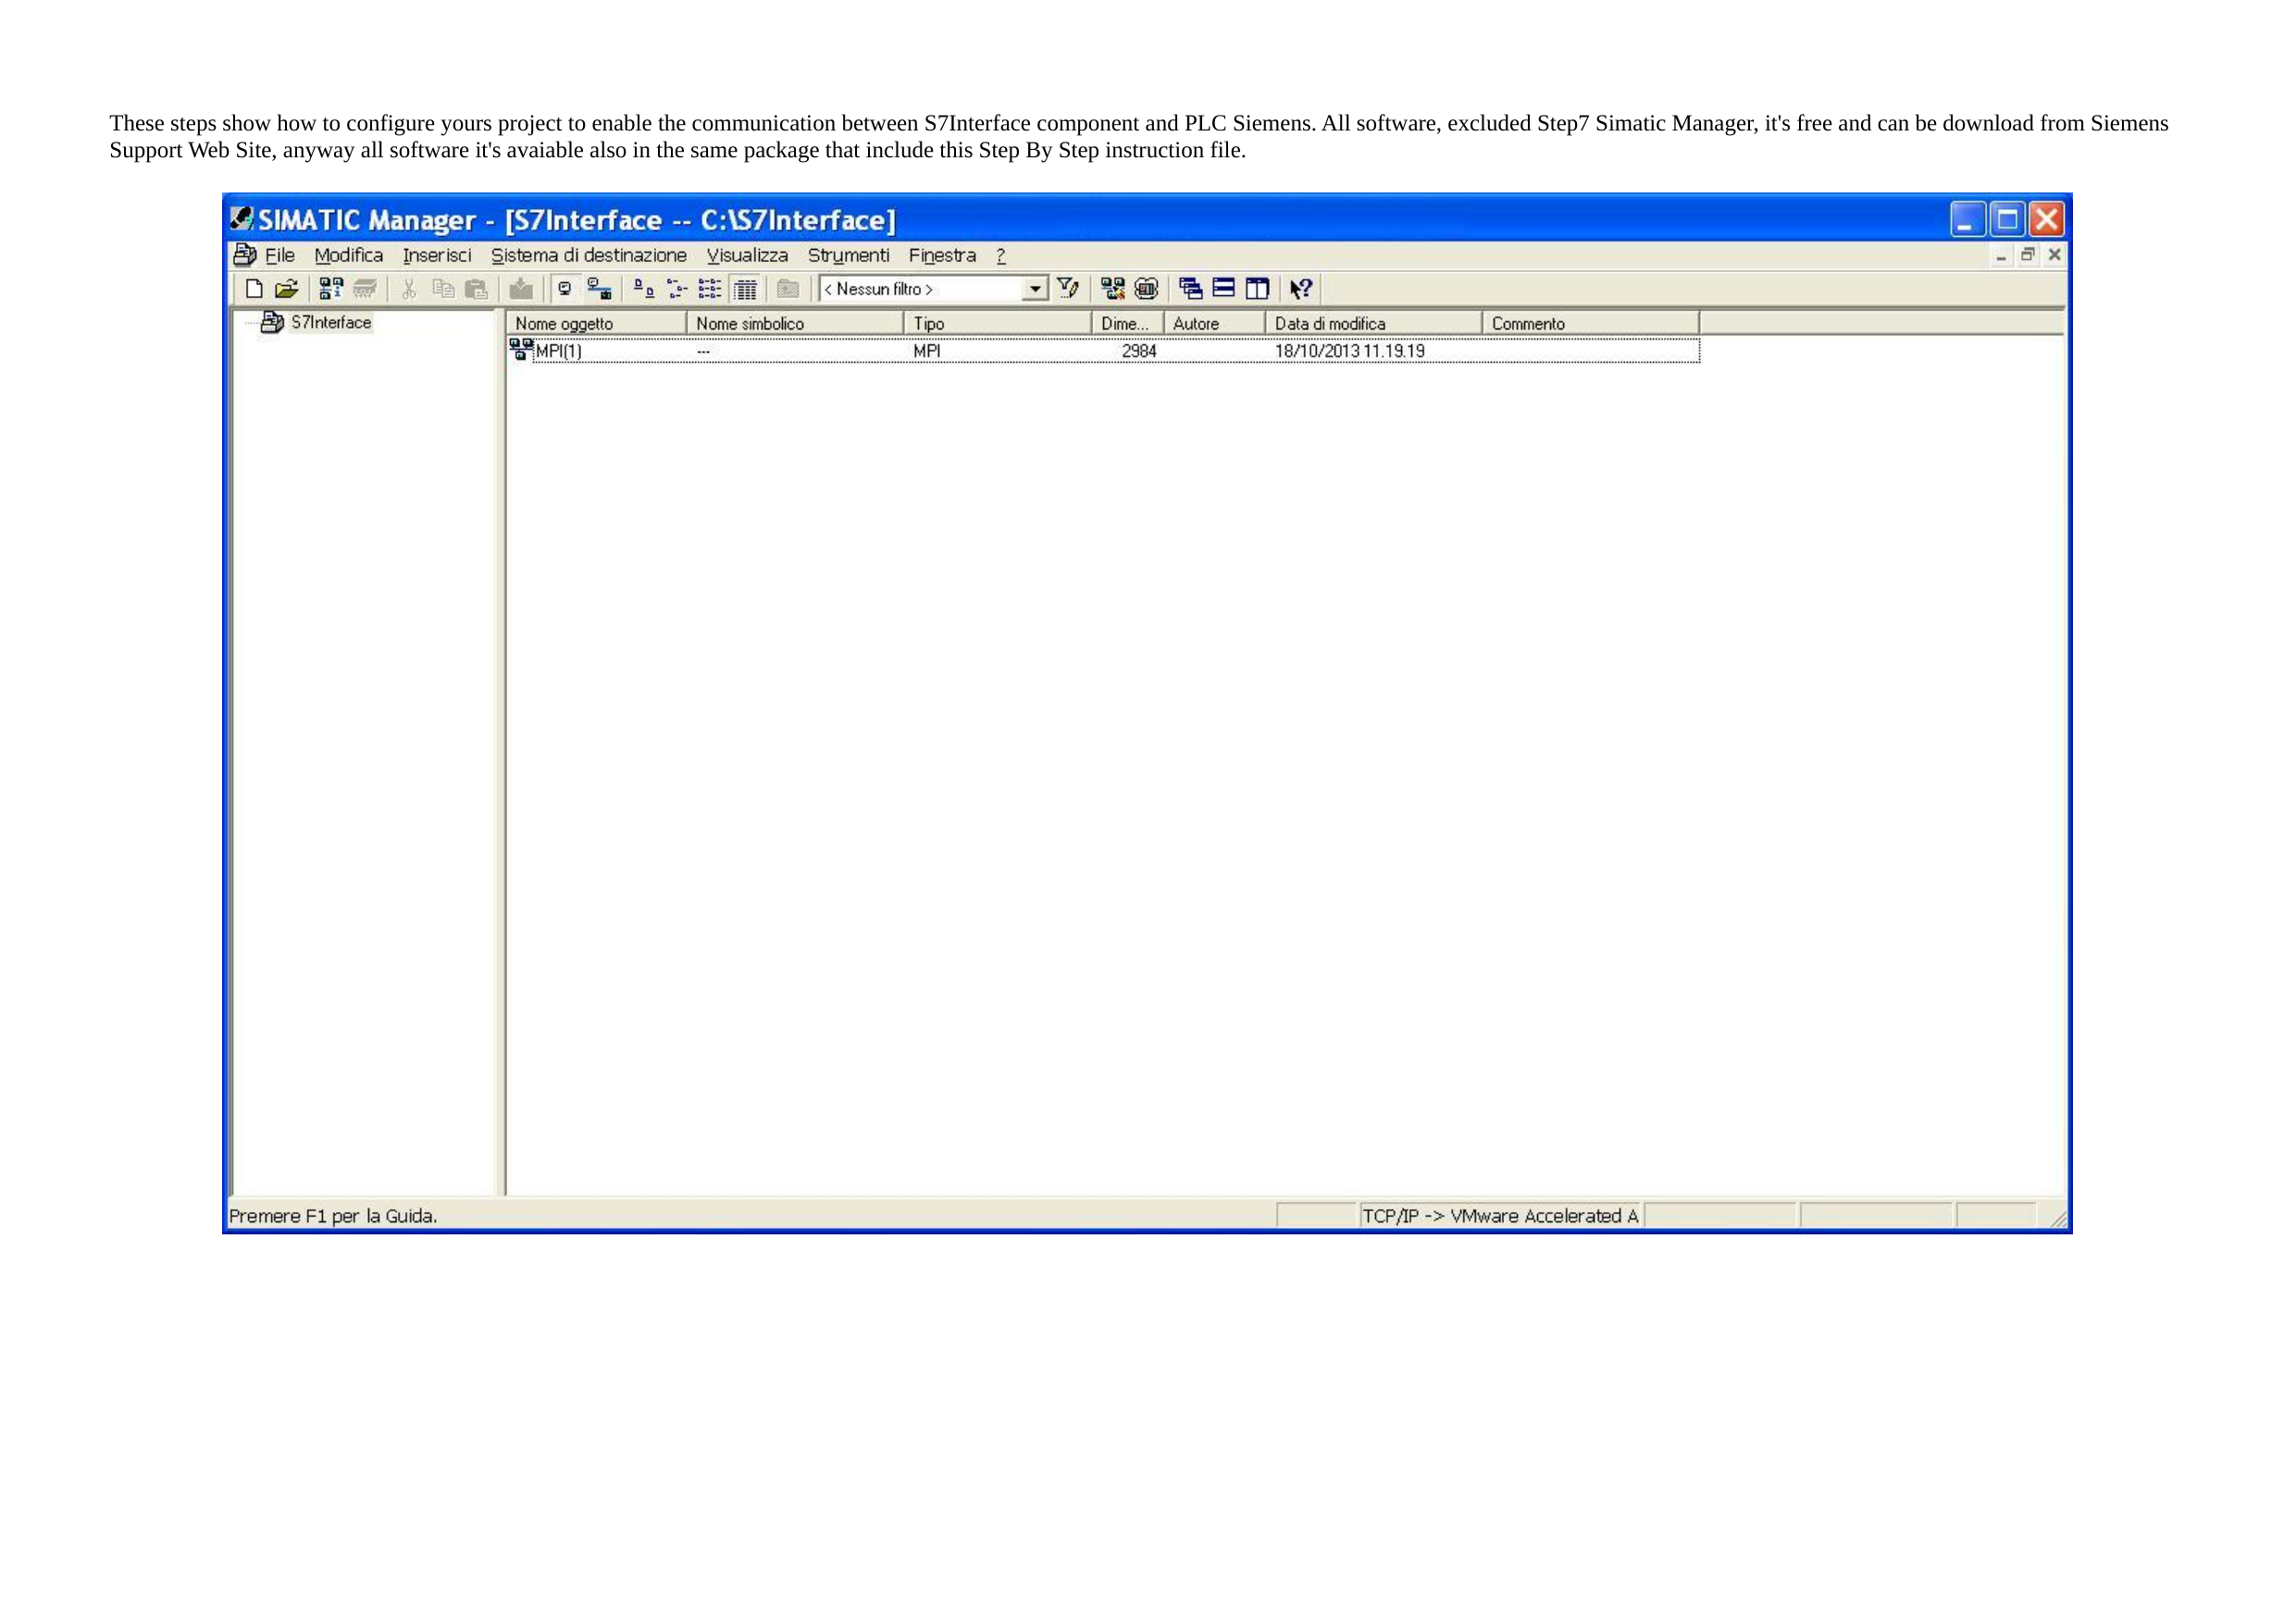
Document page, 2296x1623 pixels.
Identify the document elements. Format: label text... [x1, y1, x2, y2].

picture [222, 192, 2073, 1234]
text These steps show how to configure yours project to enable the communication between S7Interface component and PLC Siemens. All software, excluded Step7 Simatic Manager, it's free and can be download from Siemens Support Web Site, anyway all software it's avaiable also in the same package that include this Step By Step instruction file. [109, 109, 2186, 163]
